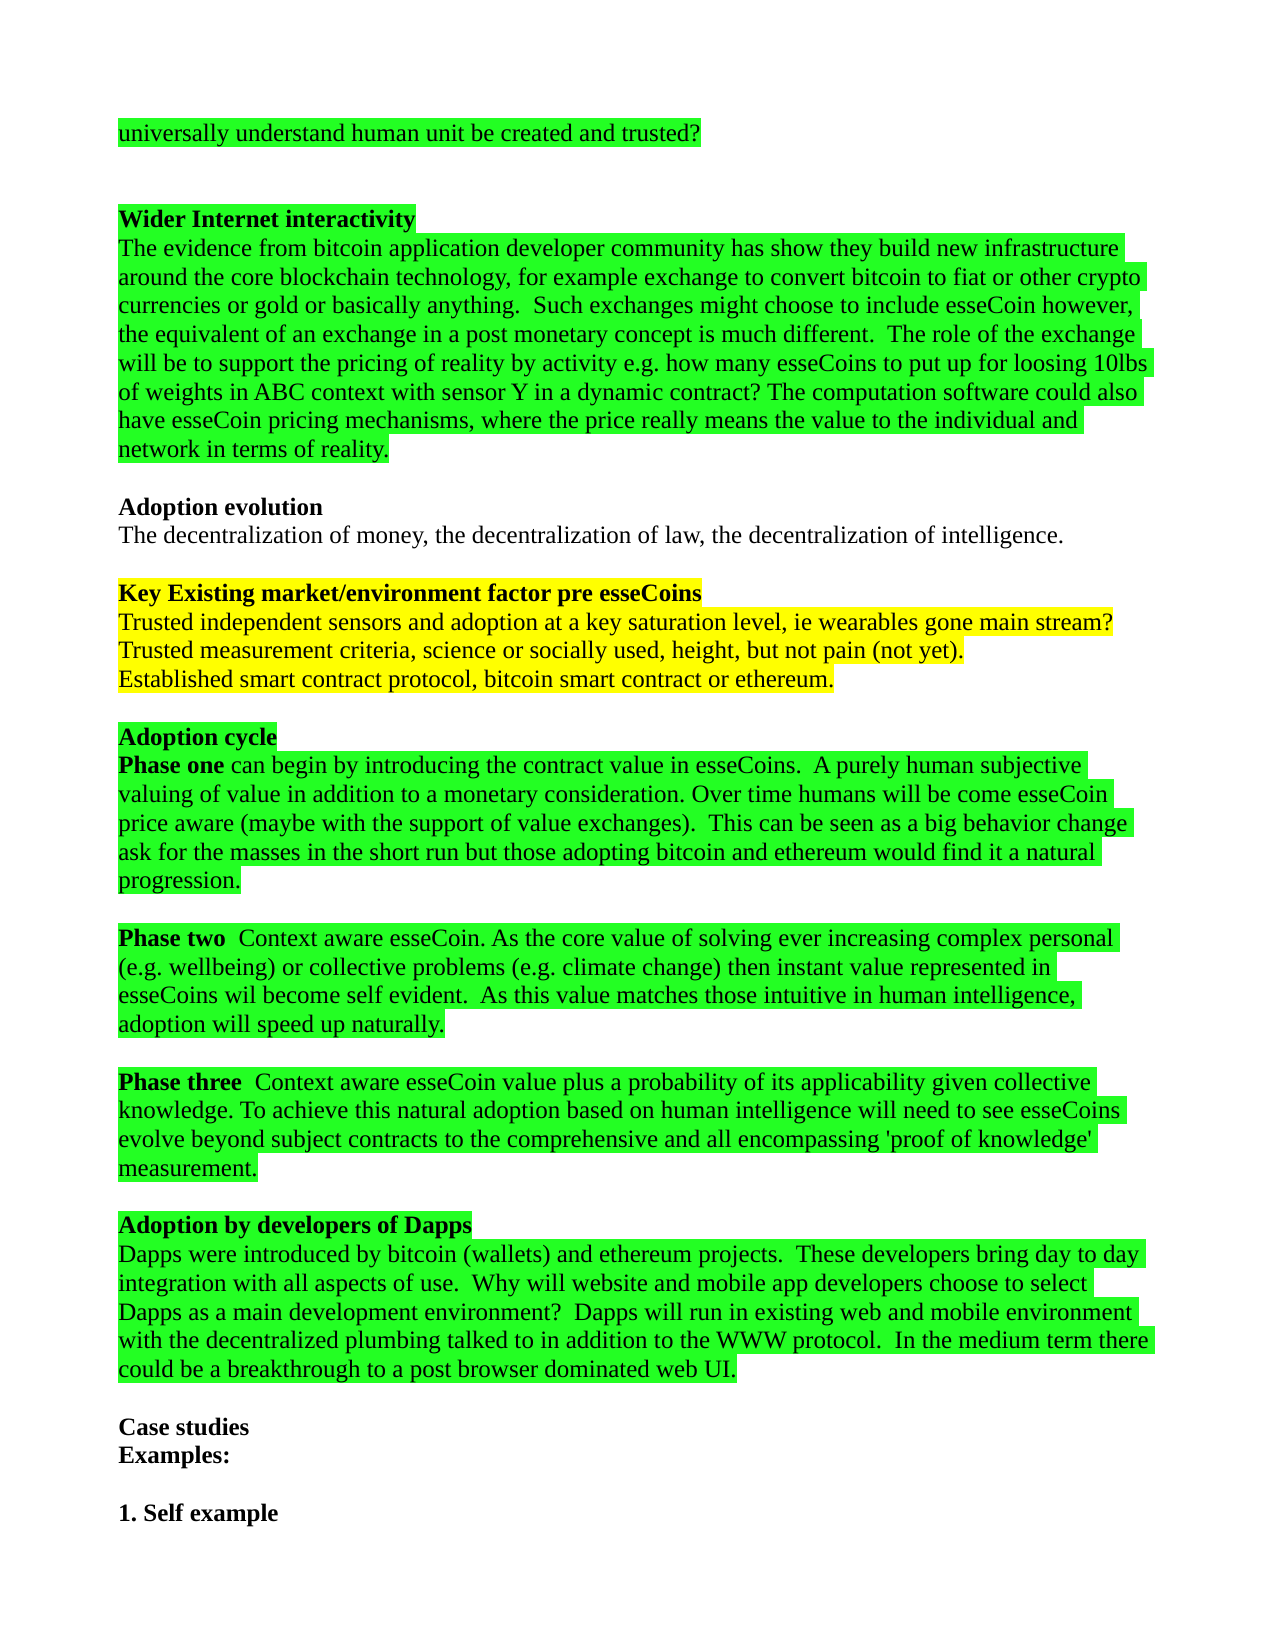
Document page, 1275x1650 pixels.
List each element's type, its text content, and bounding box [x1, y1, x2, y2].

text Key Existing market/environment factor pre esseCoins [118, 578, 1157, 607]
text Trusted measurement criteria, science or socially used, height, but not pain (not yet). [118, 636, 1157, 664]
text Phase two Context aware esseCoin. As the core value of solving ever increasing complex personal (e.g. wellbeing) or collective problems (e.g. climate change) then instant value represented in esseCoins wil become self evident. As this value matches those intuitive in human intelligence, adoption will speed up naturally. [118, 923, 1157, 1038]
text Phase one can begin by introducing the contract value in esseCoins. A purely human subjective valuing of value in addition to a monetary consideration. Over time humans will be come esseCoin price aware (maybe with the support of value exchanges). This can be seen as a big behavior change ask for the masses in the short run but those adopting bitcoin and ethereum would find it a natural progression. [118, 751, 1157, 894]
text The evidence from bitcoin application developer community has show they build new infrastructure around the core blockchain technology, for example exchange to convert bitcoin to fiat or other crypto currencies or gold or basically anything. Such exchanges might choose to include esseCoin however, the equivalent of an exchange in a post monetary concept is much different. The role of the exchange will be to support the pricing of reality by activity e.g. how many esseCoins to put up for loosing 10lbs of weights in ABC context with sensor Y in a dynamic contract? The computation software could also have esseCoin pricing mechanisms, where the price really means the value to the individual and network in terms of reality. [118, 233, 1157, 463]
text Adoption cycle [118, 722, 1157, 751]
text Phase three Context aware esseCoin value plus a probability of its applicability given collective knowledge. To achieve this natural adoption based on human intelligence will need to see esseCoins evolve beyond subject contracts to the comprehensive and all encompassing 'proof of knowledge' measurement. [118, 1067, 1157, 1182]
text Dapps were introduced by bitcoin (wallets) and ethereum projects. These developers bring day to day integration with all aspects of use. Why will website and mobile app developers choose to select Dapps as a main development environment? Dapps will run in existing web and mobile environment with the decentralized plumbing talked to in addition to the WWW protocol. In the medium term there could be a breakthrough to a post browser dominated web UI. [118, 1239, 1157, 1383]
text The decentralization of money, the decentralization of law, the decentralization of intelligence. [118, 521, 1157, 549]
text Wider Internet interactivity [118, 204, 1157, 233]
text Examples: [118, 1441, 1157, 1469]
text Case studies [118, 1412, 1157, 1441]
text Trusted independent sensors and adoption at a key saturation level, ie wearables gone main stream? [118, 607, 1157, 636]
text Established smart contract protocol, bitcoin smart contract or ethereum. [118, 664, 1157, 693]
text 1. Self example [118, 1498, 1157, 1527]
text Adoption by developers of Dapps [118, 1211, 1157, 1239]
text universally understand human unit be created and trusted? [118, 118, 1157, 147]
text Adoption evolution [118, 492, 1157, 521]
